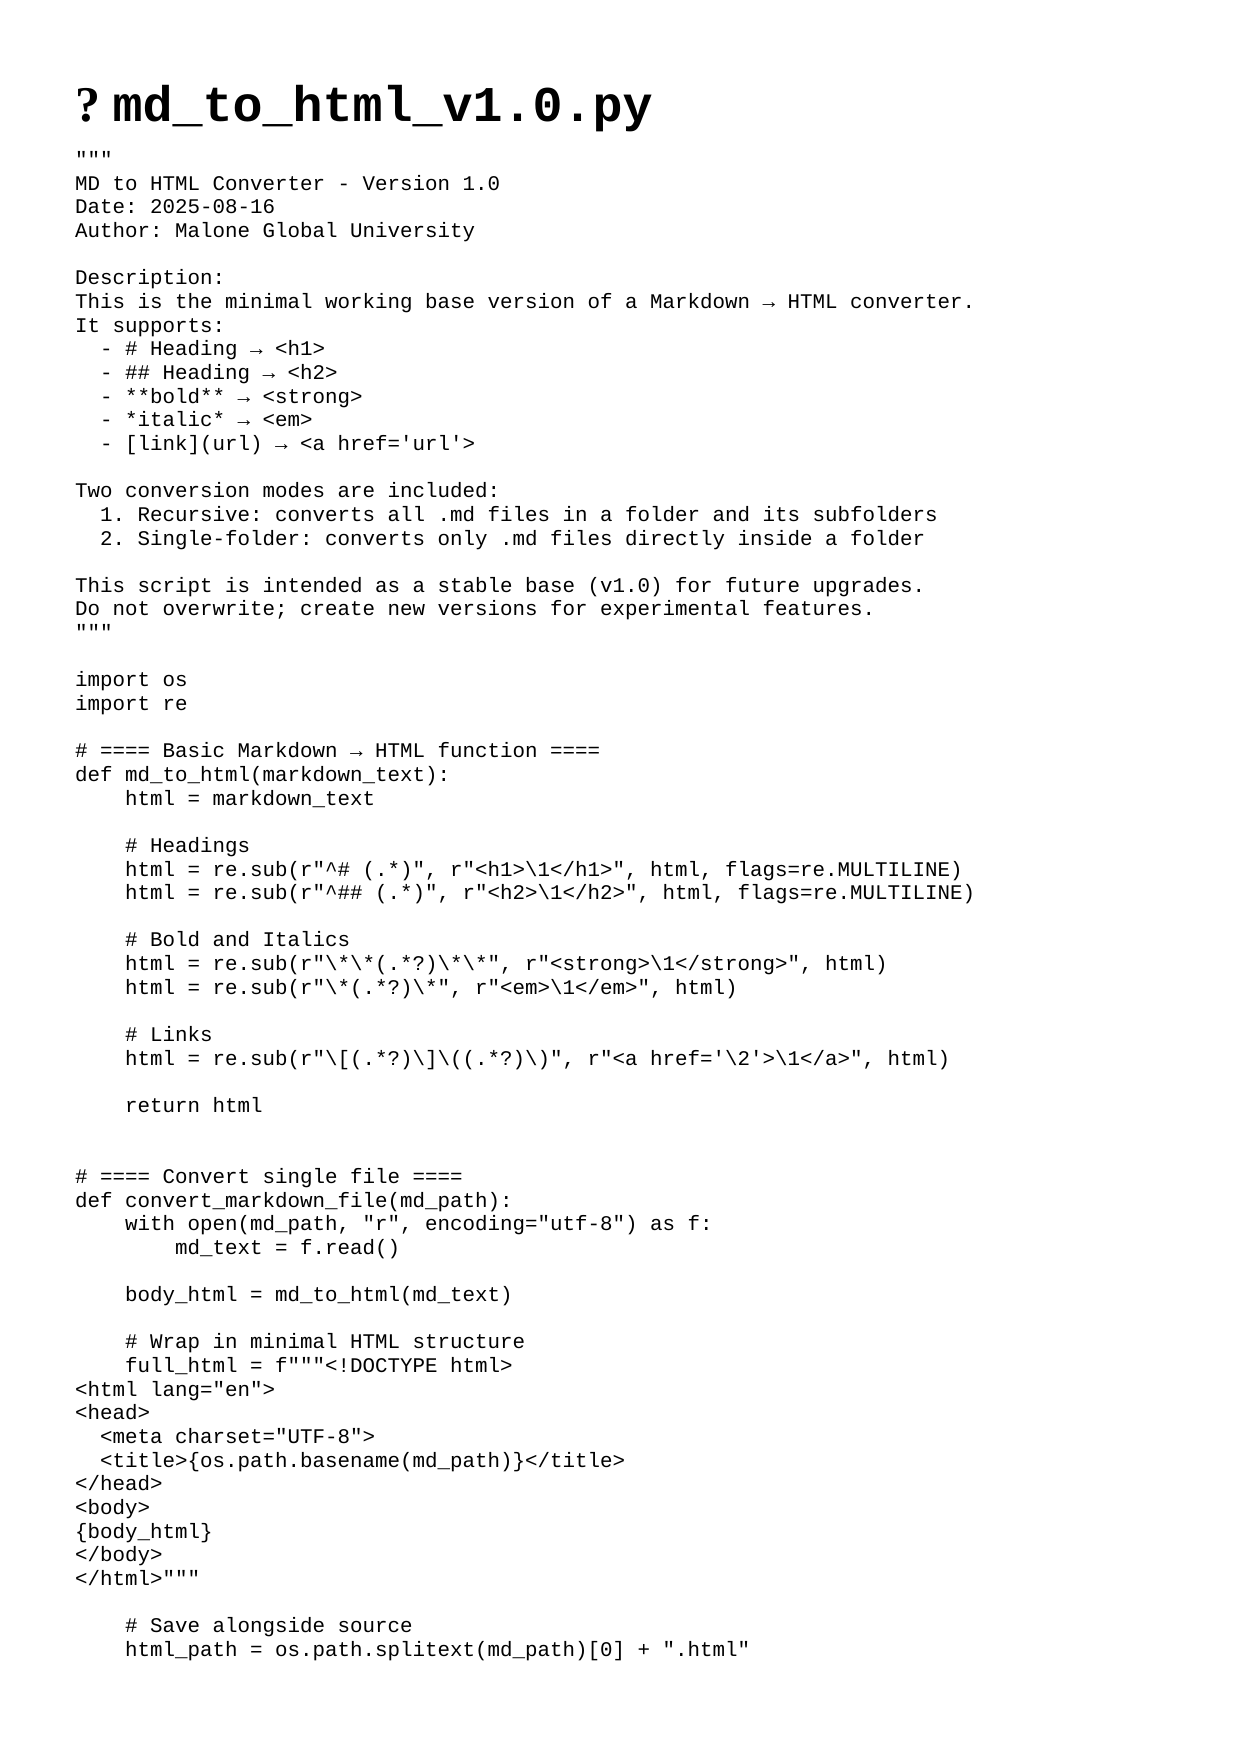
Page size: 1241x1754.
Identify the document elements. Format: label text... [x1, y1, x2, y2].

text </head> [75, 1473, 1165, 1497]
text # ==== Basic Markdown → HTML function ==== [75, 740, 1165, 764]
text return html [75, 1095, 1165, 1119]
text MD to HTML Converter - Version 1.0 [75, 173, 1165, 196]
text Two conversion modes are included: [75, 480, 1165, 504]
text with open(md_path, "r", encoding="utf-8") as f: [75, 1213, 1165, 1237]
text Date: 2025-08-16 [75, 196, 1165, 220]
text import re [75, 693, 1165, 717]
text md_text = f.read() [75, 1237, 1165, 1261]
text # Save alongside source [75, 1615, 1165, 1639]
text """ [75, 149, 1165, 173]
text Description: [75, 267, 1165, 291]
text {body_html} [75, 1521, 1165, 1544]
text # Wrap in minimal HTML structure [75, 1331, 1165, 1355]
text html = re.sub(r"\*\*(.*?)\*\*", r"<strong>\1</strong>", html) [75, 953, 1165, 977]
text html = re.sub(r"^## (.*)", r"<h2>\1</h2>", html, flags=re.MULTILINE) [75, 882, 1165, 906]
text - ## Heading → <h2> [75, 362, 1165, 386]
text """ [75, 622, 1165, 646]
text html = re.sub(r"\*(.*?)\*", r"<em>\1</em>", html) [75, 977, 1165, 1000]
text html = re.sub(r"\[(.*?)\]\((.*?)\)", r"<a href='\2'>\1</a>", html) [75, 1048, 1165, 1071]
text # Bold and Italics [75, 929, 1165, 953]
text - [link](url) → <a href='url'> [75, 433, 1165, 457]
text # Headings [75, 835, 1165, 858]
text - # Heading → <h1> [75, 338, 1165, 362]
text body_html = md_to_html(md_text) [75, 1284, 1165, 1308]
text def md_to_html(markdown_text): [75, 764, 1165, 788]
text <meta charset="UTF-8"> [75, 1426, 1165, 1450]
text def convert_markdown_file(md_path): [75, 1189, 1165, 1213]
text html = markdown_text [75, 788, 1165, 811]
text html = re.sub(r"^# (.*)", r"<h1>\1</h1>", html, flags=re.MULTILINE) [75, 858, 1165, 882]
text import os [75, 669, 1165, 693]
text <title>{os.path.basename(md_path)}</title> [75, 1450, 1165, 1473]
text <body> [75, 1497, 1165, 1521]
text This script is intended as a stable base (v1.0) for future upgrades. [75, 575, 1165, 598]
text 2. Single-folder: converts only .md files directly inside a folder [75, 527, 1165, 551]
subtitle ? md_to_html_v1.0.py [75, 75, 1165, 137]
text full_html = f"""<!DOCTYPE html> [75, 1355, 1165, 1379]
text It supports: [75, 315, 1165, 338]
text </body> [75, 1544, 1165, 1568]
text - *italic* → <em> [75, 409, 1165, 433]
text - **bold** → <strong> [75, 386, 1165, 409]
text # Links [75, 1024, 1165, 1048]
text This is the minimal working base version of a Markdown → HTML converter. [75, 291, 1165, 315]
text </html>""" [75, 1568, 1165, 1592]
text Do not overwrite; create new versions for experimental features. [75, 598, 1165, 622]
text Author: Malone Global University [75, 220, 1165, 244]
text # ==== Convert single file ==== [75, 1166, 1165, 1189]
text <head> [75, 1402, 1165, 1426]
text html_path = os.path.splitext(md_path)[0] + ".html" [75, 1639, 1165, 1662]
text 1. Recursive: converts all .md files in a folder and its subfolders [75, 504, 1165, 527]
text <html lang="en"> [75, 1379, 1165, 1402]
